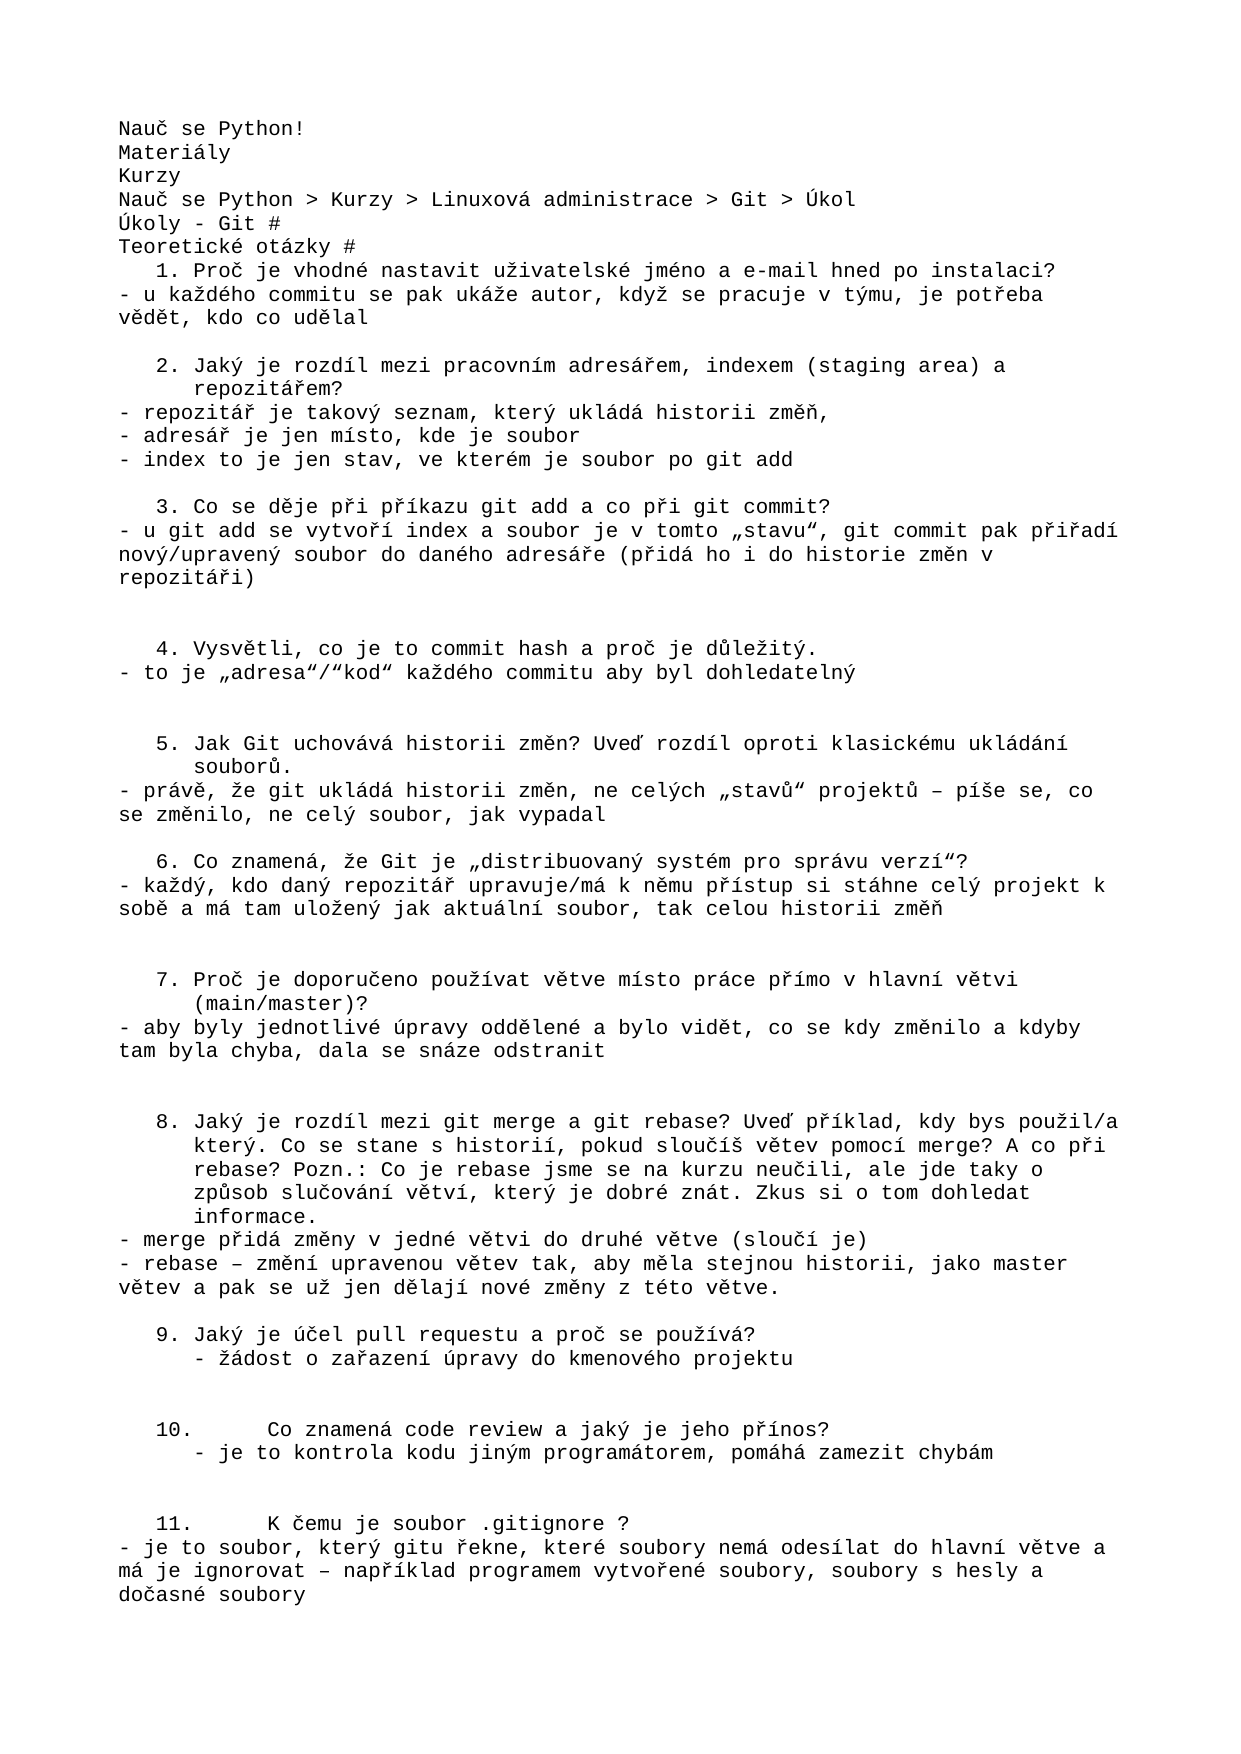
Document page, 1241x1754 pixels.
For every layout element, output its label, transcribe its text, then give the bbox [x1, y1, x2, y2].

list Jaký je účel pull requestu a proč se používá? [156, 1324, 1122, 1348]
text Nauč se Python > Kurzy > Linuxová administrace > Git > Úkol [118, 189, 1122, 213]
text Nauč se Python! [118, 118, 1122, 142]
list Jaký je rozdíl mezi pracovním adresářem, indexem (staging area) a repozitářem? [156, 354, 1122, 402]
text - u každého commitu se pak ukáže autor, když se pracuje v týmu, je potřeba vědět, kdo co udělal [118, 284, 1122, 331]
list Jaký je rozdíl mezi git merge a git rebase? Uveď příklad, kdy bys použil/a který. Co se stane s historií, pokud sloučíš větev pomocí merge? A co při rebase? Pozn.: Co je rebase jsme se na kurzu neučili, ale jde taky o způsob slučování větví, který je dobré znát. Zkus si o tom dohledat informace. [156, 1111, 1122, 1229]
text - aby byly jednotlivé úpravy oddělené a bylo vidět, co se kdy změnilo a kdyby tam byla chyba, dala se snáze odstranit [118, 1017, 1122, 1064]
list Vysvětli, co je to commit hash a proč je důležitý. [156, 638, 1122, 662]
list Co se děje při příkazu git add a co při git commit? [156, 496, 1122, 520]
text - rebase – změní upravenou větev tak, aby měla stejnou historii, jako master větev a pak se už jen dělají nové změny z této větve. [118, 1253, 1122, 1300]
text Kurzy [118, 165, 1122, 189]
list Co znamená code review a jaký je jeho přínos? [156, 1419, 1122, 1442]
list - je to kontrola kodu jiným programátorem, pomáhá zamezit chybám [156, 1442, 1122, 1466]
text - to je „adresa“/“kod“ každého commitu aby byl dohledatelný [118, 662, 1122, 686]
text Materiály [118, 142, 1122, 165]
list K čemu je soubor .gitignore ? [156, 1513, 1122, 1537]
text - adresář je jen místo, kde je soubor [118, 426, 1122, 449]
text - index to je jen stav, ve kterém je soubor po git add [118, 449, 1122, 473]
list Jak Git uchovává historii změn? Uveď rozdíl oproti klasickému ukládání souborů. [156, 733, 1122, 780]
text - merge přidá změny v jedné větvi do druhé větve (sloučí je) [118, 1229, 1122, 1253]
list Proč je doporučeno používat větve místo práce přímo v hlavní větvi (main/master)? [156, 969, 1122, 1017]
text - právě, že git ukládá historii změn, ne celých „stavů“ projektů – píše se, co se změnilo, ne celý soubor, jak vypadal [118, 780, 1122, 827]
text - u git add se vytvoří index a soubor je v tomto „stavu“, git commit pak přiřadí nový/upravený soubor do daného adresáře (přidá ho i do historie změn v repozitáři) [118, 520, 1122, 591]
text - každý, kdo daný repozitář upravuje/má k němu přístup si stáhne celý projekt k sobě a má tam uložený jak aktuální soubor, tak celou historii změň [118, 875, 1122, 922]
text - repozitář je takový seznam, který ukládá historii změň, [118, 402, 1122, 426]
text - je to soubor, který gitu řekne, které soubory nemá odesílat do hlavní větve a má je ignorovat – například programem vytvořené soubory, soubory s hesly a dočasné soubory [118, 1537, 1122, 1608]
list Proč je vhodné nastavit uživatelské jméno a e-mail hned po instalaci? [156, 260, 1122, 284]
text Úkoly - Git # [118, 213, 1122, 236]
text Teoretické otázky # [118, 236, 1122, 260]
list Co znamená, že Git je „distribuovaný systém pro správu verzí“? [156, 851, 1122, 875]
list - žádost o zařazení úpravy do kmenového projektu [156, 1348, 1122, 1371]
